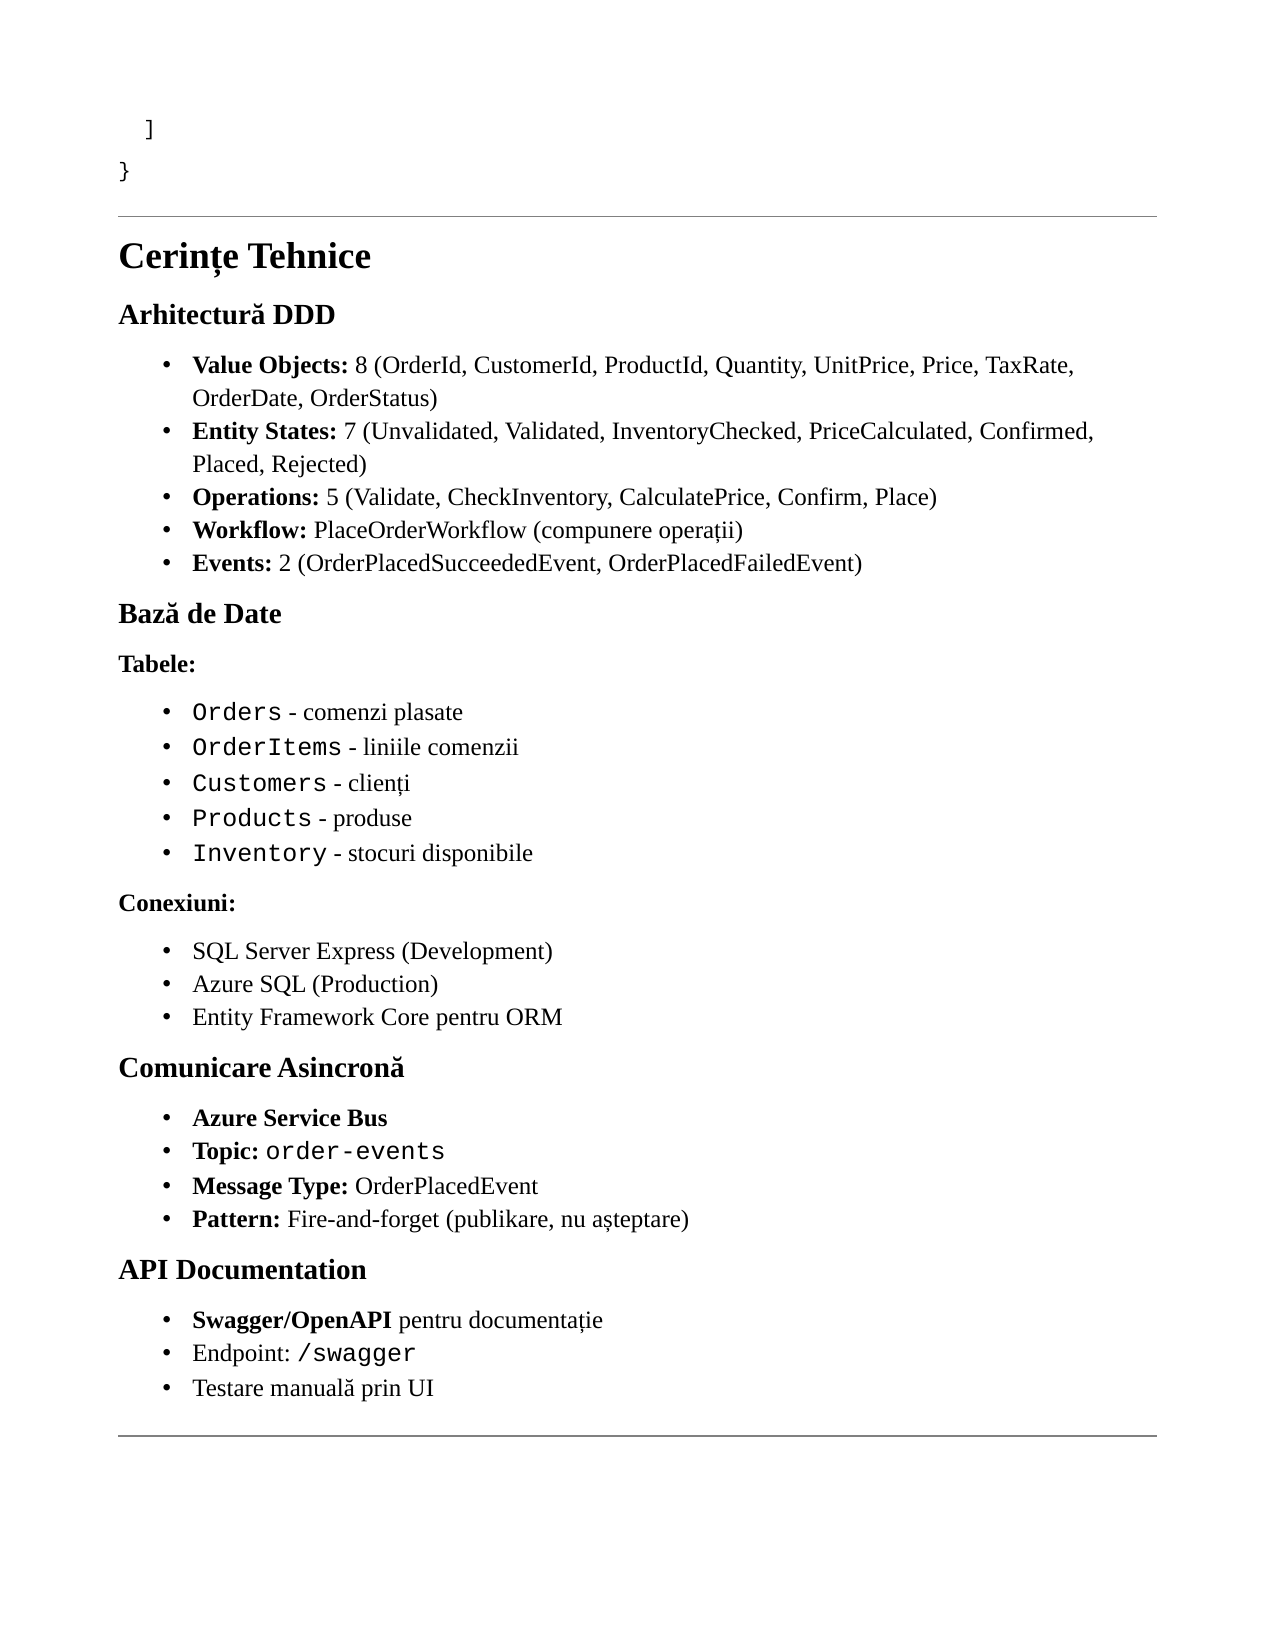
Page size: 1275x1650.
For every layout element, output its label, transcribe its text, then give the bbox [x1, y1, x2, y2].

list Testare manuală prin UI [162, 1373, 1157, 1402]
list Workflow: PlaceOrderWorkflow (compunere operații) [162, 516, 1157, 544]
list Operations: 5 (Validate, CheckInventory, CalculatePrice, Confirm, Place) [162, 482, 1157, 511]
text Tabele: [118, 649, 1157, 678]
subtitle Comunicare Asincronă [118, 1050, 1157, 1083]
list Pattern: Fire-and-forget (publikare, nu așteptare) [162, 1204, 1157, 1233]
list Value Objects: 8 (OrderId, CustomerId, ProductId, Quantity, UnitPrice, Price, TaxRate, OrderDate, OrderStatus) [162, 350, 1157, 412]
list SQL Server Express (Development) [162, 936, 1157, 965]
list Events: 2 (OrderPlacedSucceededEvent, OrderPlacedFailedEvent) [162, 548, 1157, 577]
list Products - produse [162, 803, 1157, 834]
text ] [118, 118, 1157, 142]
subtitle Arhitectură DDD [118, 297, 1157, 331]
subtitle Bază de Date [118, 596, 1157, 630]
list Endpoint: /swagger [162, 1338, 1157, 1369]
list Topic: order-events [162, 1136, 1157, 1167]
list Message Type: OrderPlacedEvent [162, 1171, 1157, 1200]
list Inventory - stocuri disponibile [162, 838, 1157, 869]
list Entity Framework Core pentru ORM [162, 1002, 1157, 1031]
list Swagger/OpenAPI pentru documentație [162, 1305, 1157, 1334]
subtitle API Documentation [118, 1252, 1157, 1286]
text } [118, 160, 1157, 183]
text Conexiuni: [118, 888, 1157, 917]
list Orders - comenzi plasate [162, 697, 1157, 728]
list Entity States: 7 (Unvalidated, Validated, InventoryChecked, PriceCalculated, Confirmed, Placed, Rejected) [162, 416, 1157, 478]
list Azure Service Bus [162, 1103, 1157, 1132]
list Customers - clienți [162, 768, 1157, 798]
list OrderItems - liniile comenzii [162, 732, 1157, 763]
subtitle Cerințe Tehnice [118, 233, 1157, 276]
list Azure SQL (Production) [162, 969, 1157, 998]
